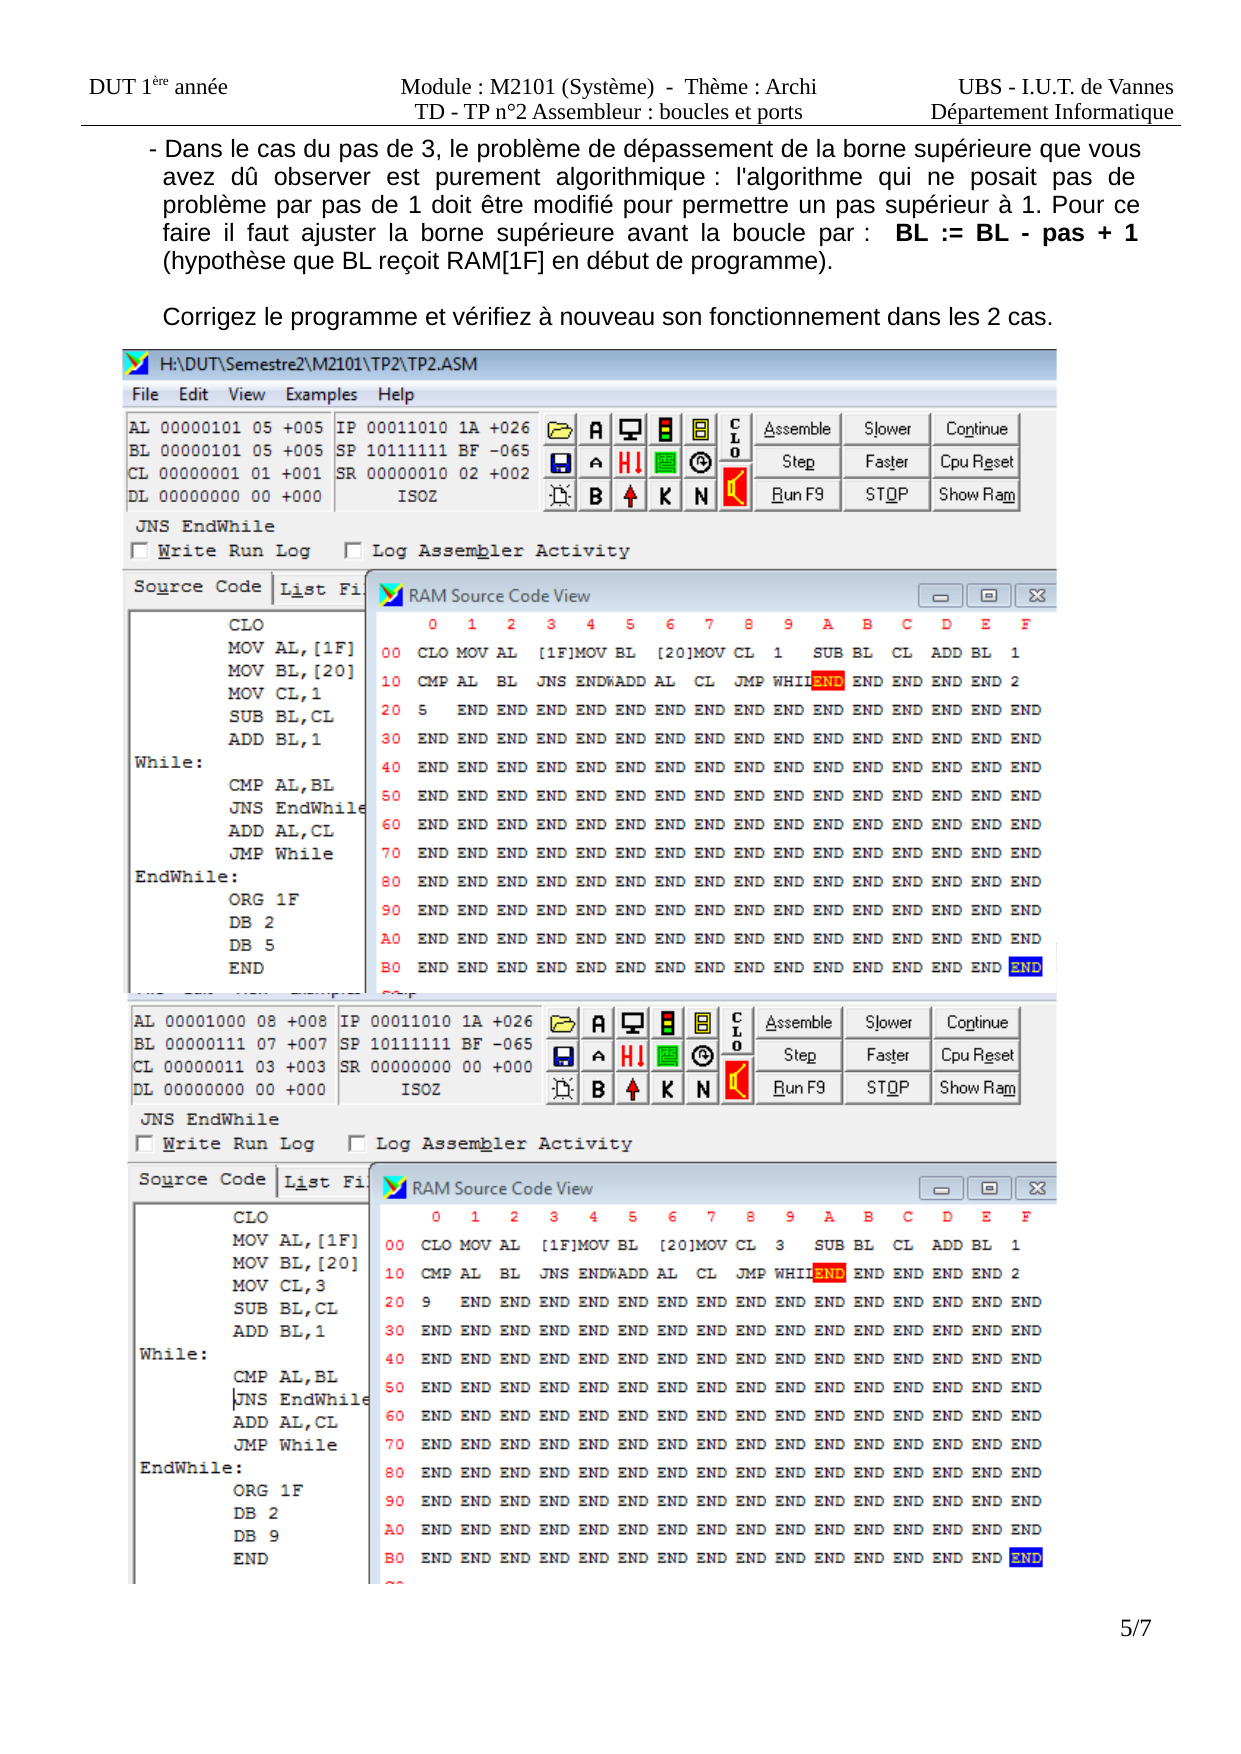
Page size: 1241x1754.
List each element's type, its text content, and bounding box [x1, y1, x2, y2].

text Corrigez le programme et vérifiez à nouveau son fonctionnement dans les 2 cas. [148, 302, 1152, 330]
text - Dans le cas du pas de 3, le problème de dépassement de la borne supérieure que vous avez dû observer est purement algorithmique : l'algorithme qui ne posait pas de problème par pas de 1 doit être modifié pour permettre un pas supérieur à 1. Pour ce faire il faut ajuster la borne supérieure avant la boucle par : BL := BL - pas + 1 (hypothèse que BL reçoit RAM[1F] en début de programme). [148, 135, 1152, 274]
